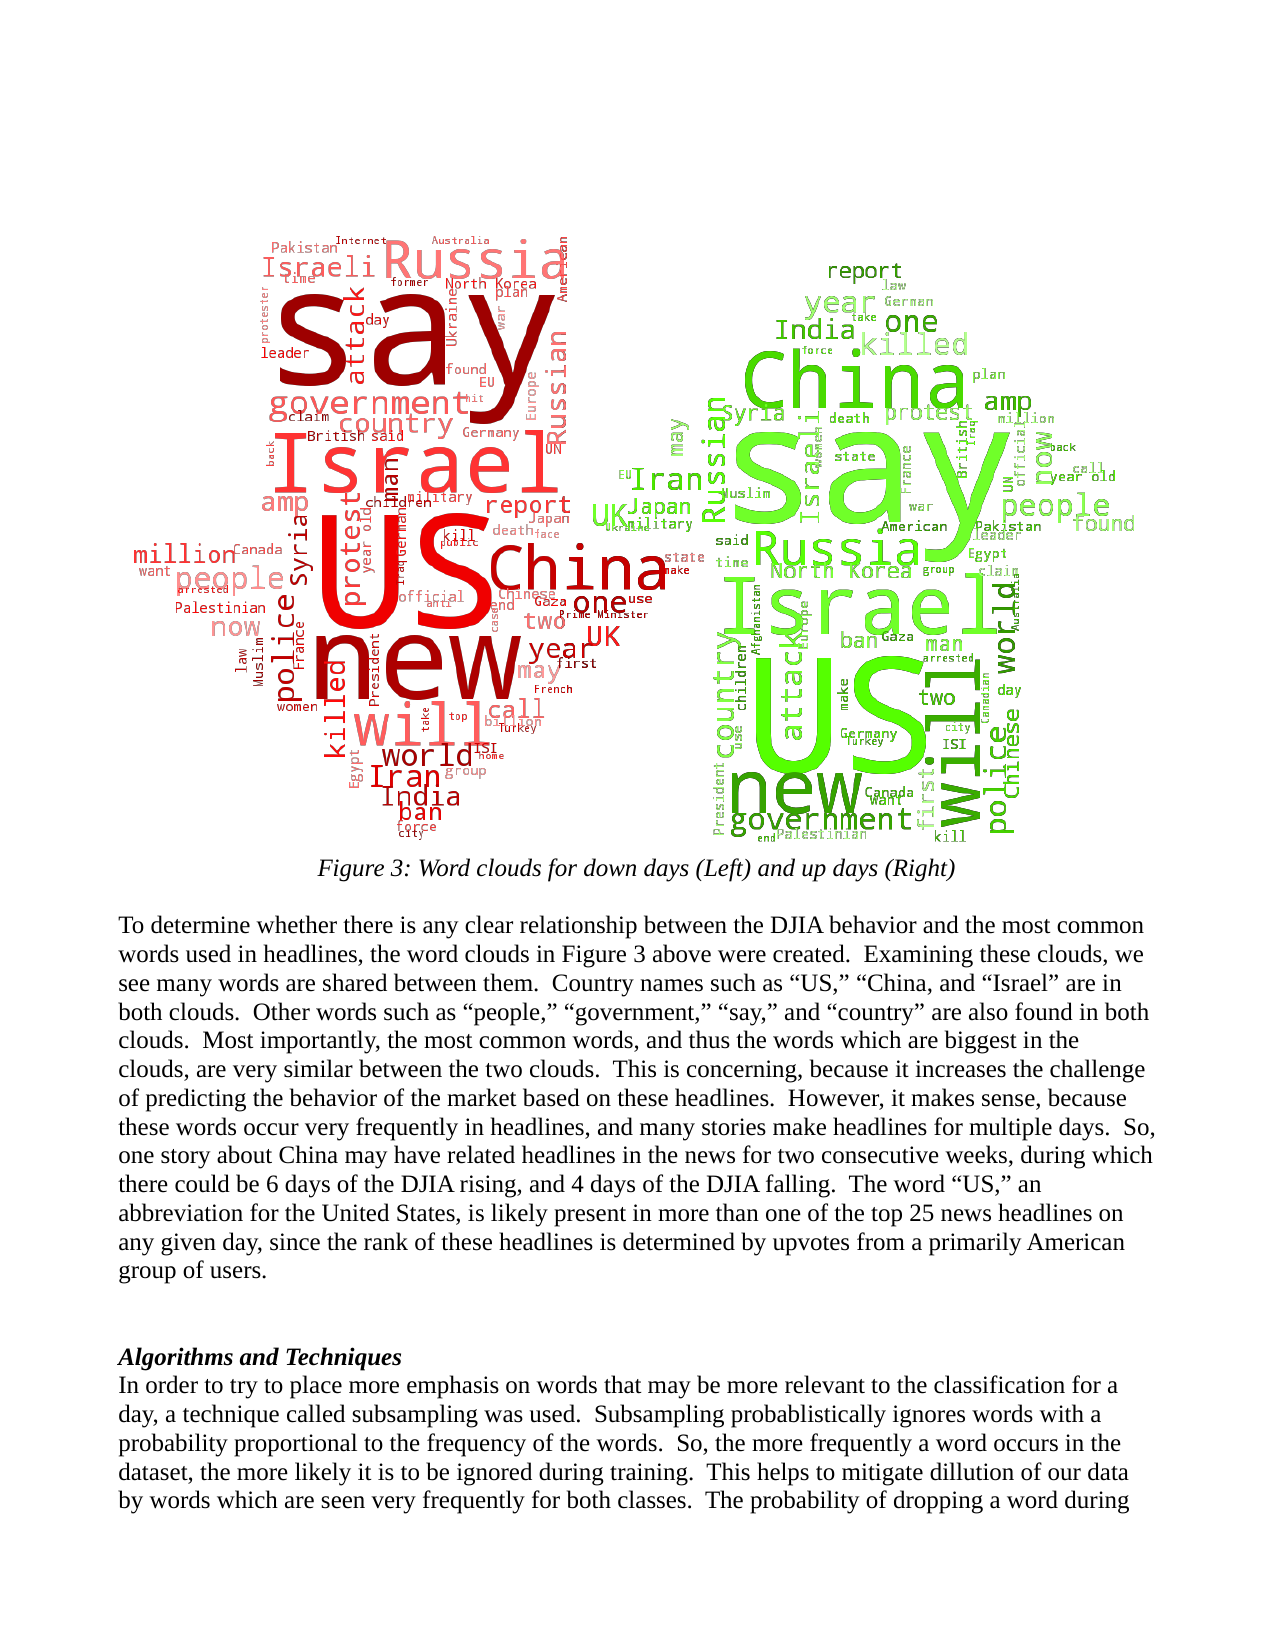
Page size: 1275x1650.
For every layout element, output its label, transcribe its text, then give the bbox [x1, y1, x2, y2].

picture [118, 216, 1157, 854]
text In order to try to place more emphasis on words that may be more relevant to the classification for a day, a technique called subsampling was used. Subsampling probablistically ignores words with a probability proportional to the frequency of the words. So, the more frequently a word occurs in the dataset, the more likely it is to be ignored during training. This helps to mitigate dillution of our data by words which are seen very frequently for both classes. The probability of dropping a word during [118, 1371, 1157, 1514]
text To determine whether there is any clear relationship between the DJIA behavior and the most common words used in headlines, the word clouds in Figure 3 above were created. Examining these clouds, we see many words are shared between them. Country names such as “US,” “China, and “Israel” are in both clouds. Other words such as “people,” “government,” “say,” and “country” are also found in both clouds. Most importantly, the most common words, and thus the words which are biggest in the clouds, are very similar between the two clouds. This is concerning, because it increases the challenge of predicting the behavior of the market based on these headlines. However, it makes sense, because these words occur very frequently in headlines, and many stories make headlines for multiple days. So, one story about China may have related headlines in the news for two consecutive weeks, during which there could be 6 days of the DJIA rising, and 4 days of the DJIA falling. The word “US,” an abbreviation for the United States, is likely present in more than one of the top 25 news headlines on any given day, since the rank of these headlines is determined by upvotes from a primarily American group of users. [118, 911, 1157, 1284]
text Algorithms and Techniques [118, 1342, 1157, 1371]
text Figure 3: Word clouds for down days (Left) and up days (Right) [118, 854, 1157, 882]
